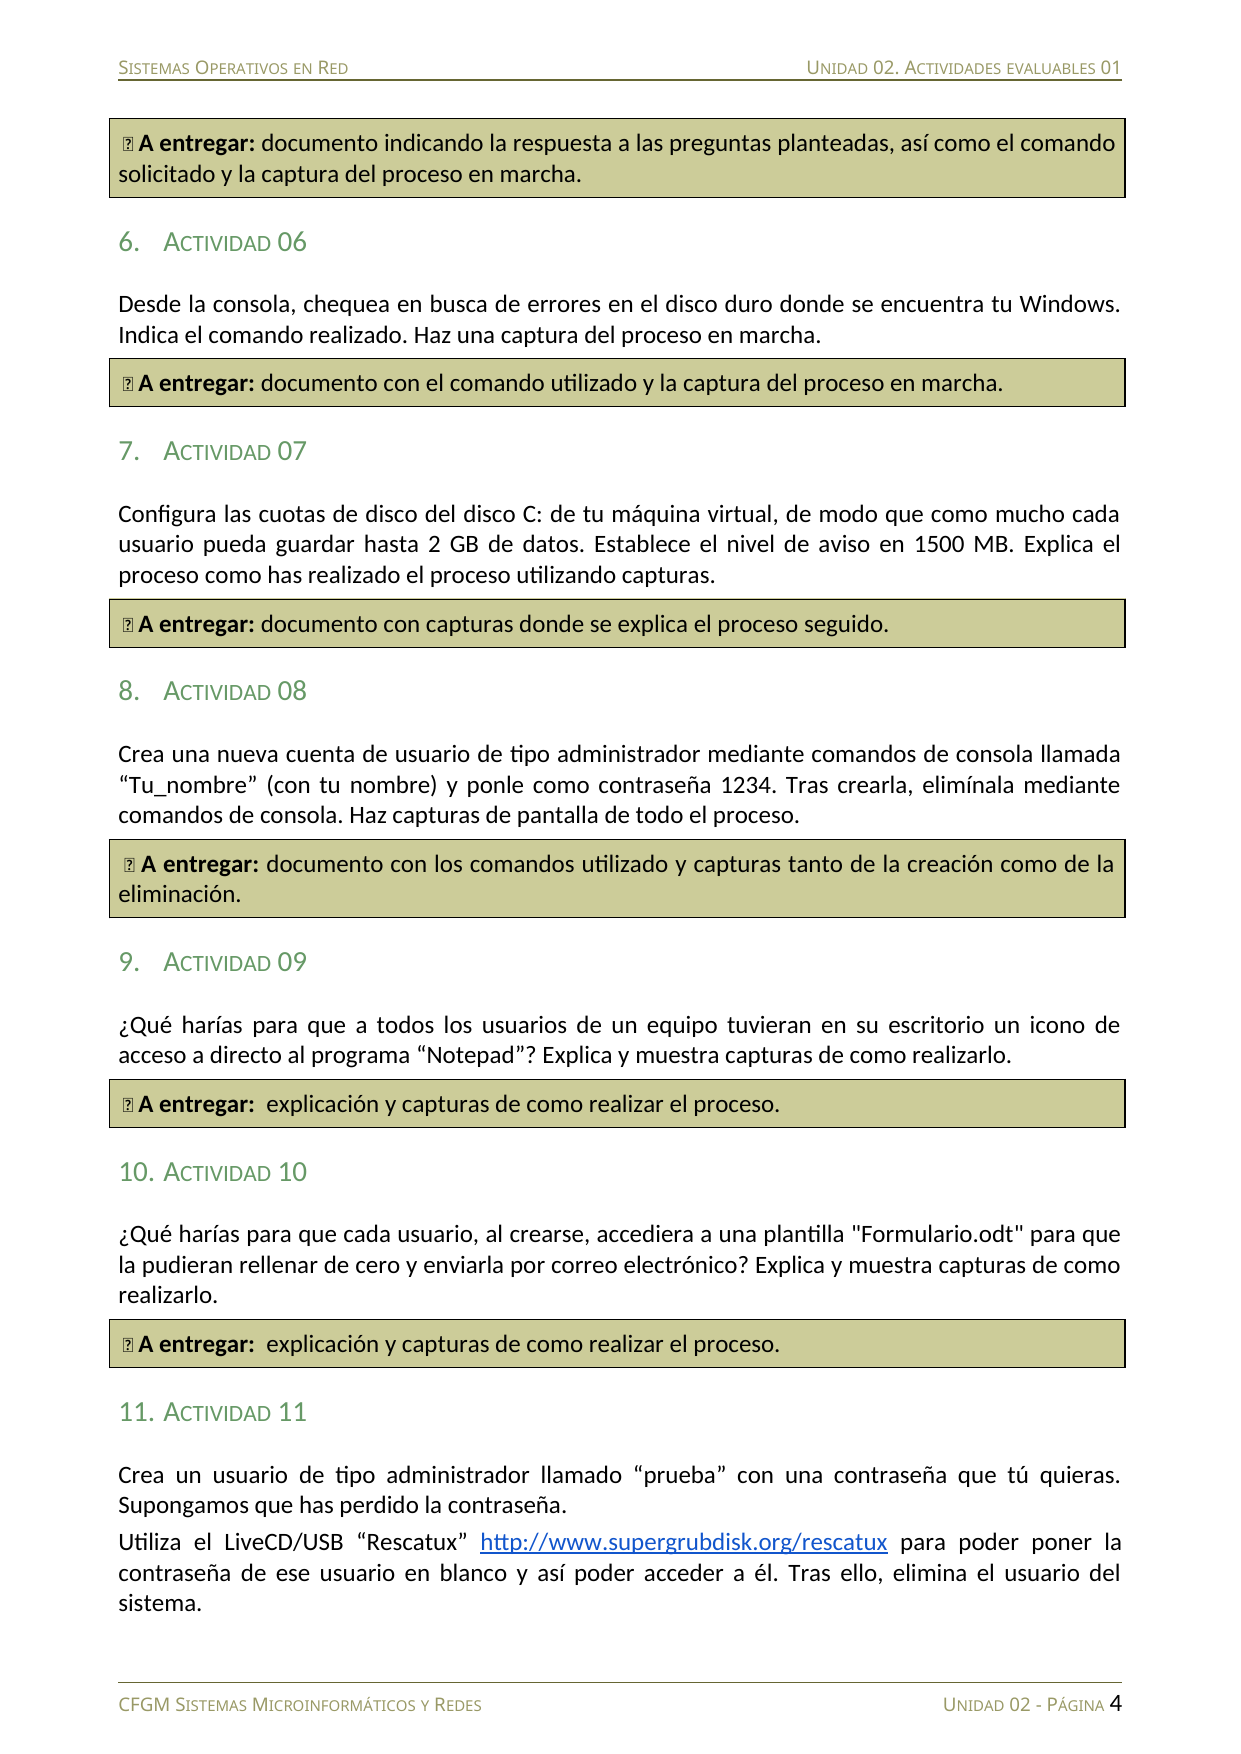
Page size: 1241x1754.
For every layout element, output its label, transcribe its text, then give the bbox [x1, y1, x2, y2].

text 📕 A entregar: documento con el comando utilizado y la captura del proceso en marcha. [110, 359, 1124, 406]
subtitle Actividad 09 [118, 943, 1122, 979]
text Configura las cuotas de disco del disco C: de tu máquina virtual, de modo que como mucho cada usuario pueda guardar hasta 2 GB de datos. Establece el nivel de aviso en 1500 MB. Explica el proceso como has realizado el proceso utilizando capturas. [118, 498, 1122, 589]
text Utiliza el LiveCD/USB “Rescatux” http://www.supergrubdisk.org/rescatux para poder poner la contraseña de ese usuario en blanco y así poder acceder a él. Tras ello, elimina el usuario del sistema. [118, 1526, 1122, 1618]
subtitle Actividad 08 [118, 672, 1122, 708]
text 📕 A entregar: documento con los comandos utilizado y capturas tanto de la creación como de la eliminación. [110, 840, 1124, 917]
text ¿Qué harías para que cada usuario, al crearse, accediera a una plantilla "Formulario.odt" para que la pudieran rellenar de cero y enviarla por correo electrónico? Explica y muestra capturas de como realizarlo. [118, 1219, 1122, 1310]
text Crea un usuario de tipo administrador llamado “prueba” con una contraseña que tú quieras. Supongamos que has perdido la contraseña. [118, 1459, 1122, 1520]
text 📕 A entregar: documento indicando la respuesta a las preguntas planteadas, así como el comando solicitado y la captura del proceso en marcha. [110, 119, 1124, 197]
subtitle Actividad 07 [118, 432, 1122, 468]
text ¿Qué harías para que a todos los usuarios de un equipo tuvieran en su escritorio un icono de acceso a directo al programa “Notepad”? Explica y muestra capturas de como realizarlo. [118, 1009, 1122, 1070]
subtitle Actividad 10 [118, 1153, 1122, 1188]
text 📕 A entregar: explicación y capturas de como realizar el proceso. [110, 1080, 1124, 1127]
text Crea una nueva cuenta de usuario de tipo administrador mediante comandos de consola llamada “Tu_nombre” (con tu nombre) y ponle como contraseña 1234. Tras crearla, elimínala mediante comandos de consola. Haz capturas de pantalla de todo el proceso. [118, 738, 1122, 830]
subtitle Actividad 06 [118, 223, 1122, 258]
text 📕 A entregar: explicación y capturas de como realizar el proceso. [110, 1320, 1124, 1367]
subtitle Actividad 11 [118, 1393, 1122, 1429]
text 📕 A entregar: documento con capturas donde se explica el proceso seguido. [110, 600, 1124, 647]
text Desde la consola, chequea en busca de errores en el disco duro donde se encuentra tu Windows. Indica el comando realizado. Haz una captura del proceso en marcha. [118, 288, 1122, 349]
